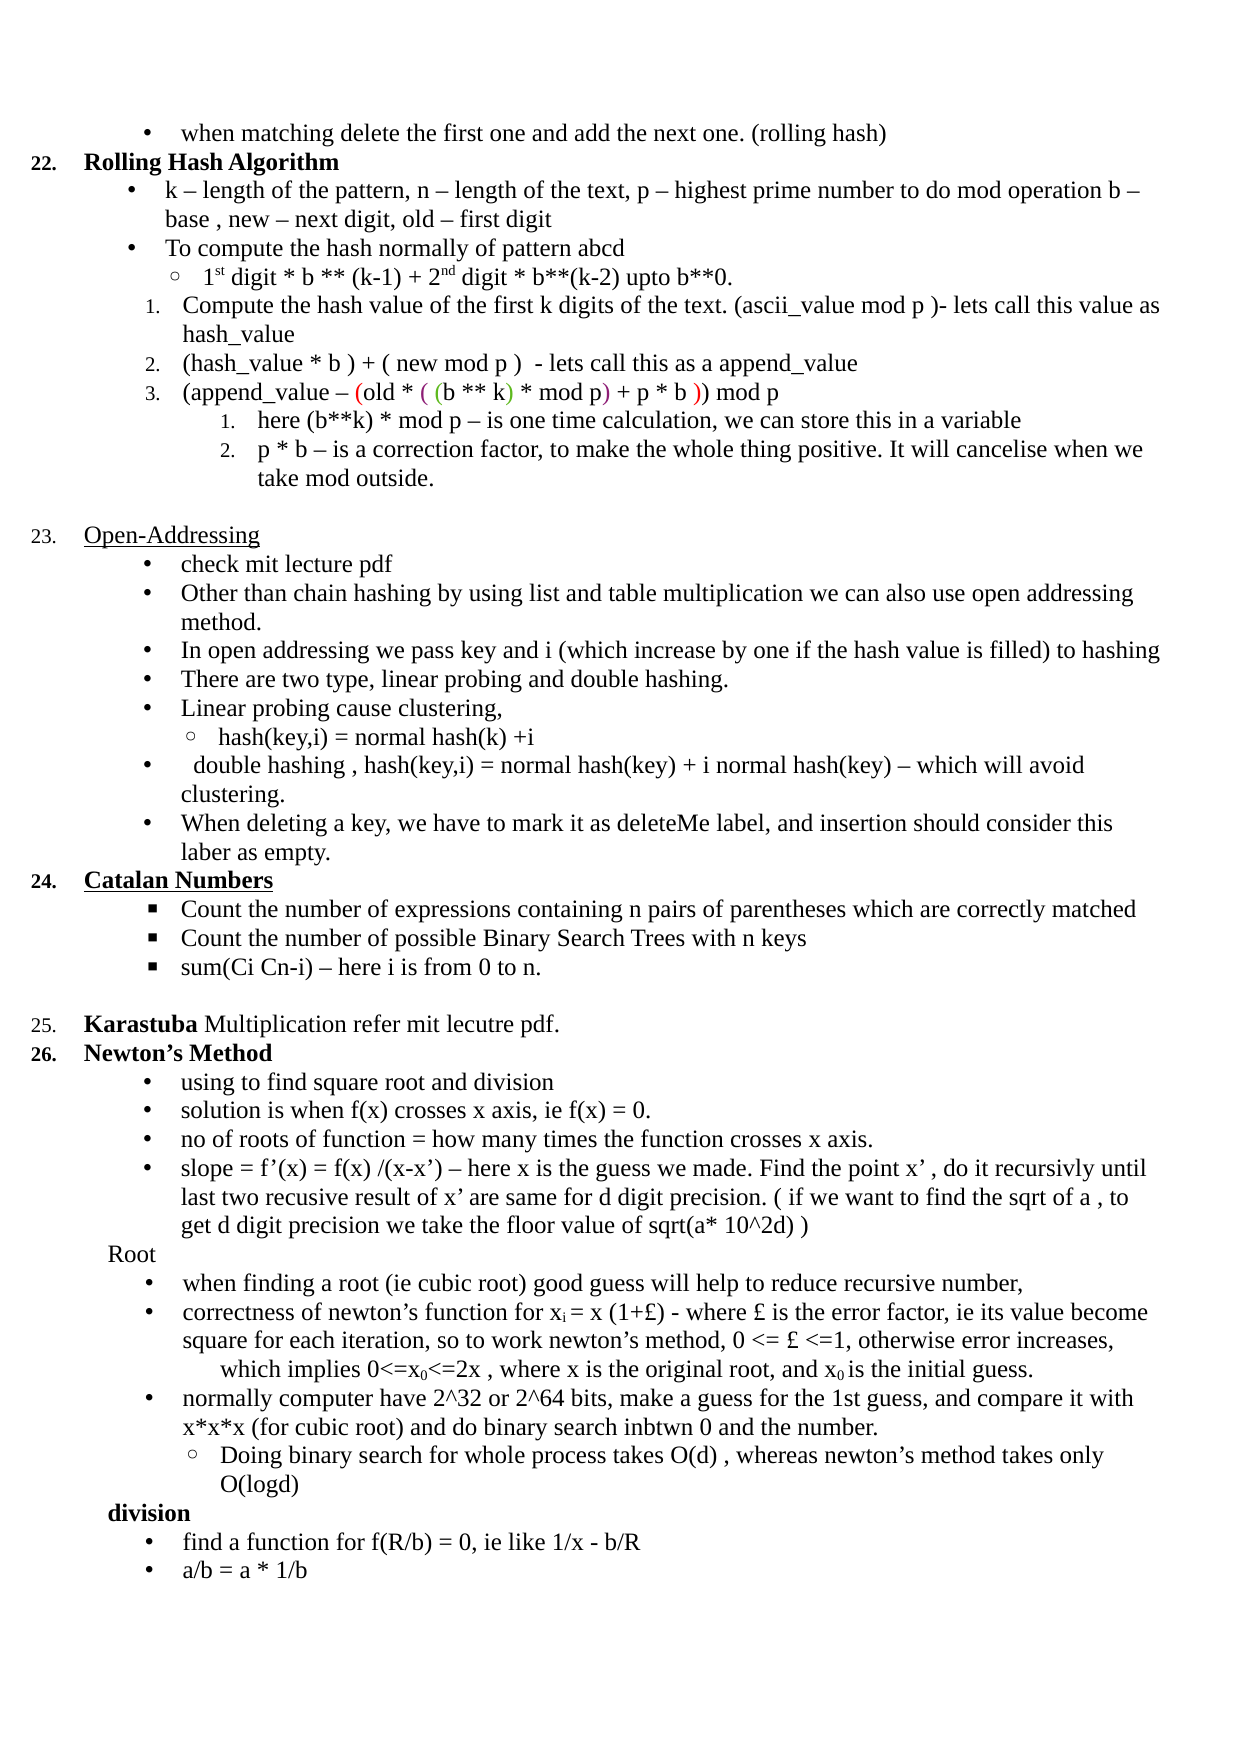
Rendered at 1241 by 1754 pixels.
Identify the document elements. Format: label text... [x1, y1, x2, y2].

list check mit lecture pdf [143, 549, 1164, 578]
list hash(key,i) = normal hash(k) +i [181, 722, 1164, 751]
list Newton’s Method [31, 1038, 1164, 1067]
list solution is when f(x) crosses x axis, ie f(x) = 0. [143, 1096, 1164, 1124]
text Root [107, 1239, 1164, 1268]
list When deleting a key, we have to mark it as deleteMe label, and insertion should consider this laber as empty. [143, 808, 1164, 866]
list Other than chain hashing by using list and table multiplication we can also use open addressing method. [143, 578, 1164, 636]
list slope = f’(x) = f(x) /(x-x’) – here x is the guess we made. Find the point x’ , do it recursivly until last two recusive result of x’ are same for d digit precision. ( if we want to find the sqrt of a , to get d digit precision we take the floor value of sqrt(a* 10^2d) ) [143, 1153, 1164, 1239]
list Compute the hash value of the first k digits of the text. (ascii_value mod p )- lets call this value as hash_value [145, 291, 1164, 348]
list 1st digit * b ** (k-1) + 2nd digit * b**(k-2) upto b**0. [165, 262, 1164, 291]
list no of roots of function = how many times the function crosses x axis. [143, 1124, 1164, 1153]
list which implies 0<=x0<=2x , where x is the original root, and x0 is the initial guess. [182, 1354, 1164, 1383]
list Count the number of expressions containing n pairs of parentheses which are correctly matched [143, 894, 1164, 923]
list There are two type, linear probing and double hashing. [143, 664, 1164, 693]
list when matching delete the first one and add the next one. (rolling hash) [143, 118, 1164, 147]
list Linear probing cause clustering, [143, 693, 1164, 722]
list Open-Addressing [31, 521, 1164, 549]
list (append_value – (old * ( (b ** k) * mod p) + p * b )) mod p [145, 377, 1164, 406]
list Count the number of possible Binary Search Trees with n keys [143, 923, 1164, 952]
list p * b – is a correction factor, to make the whole thing positive. It will cancelise when we take mod outside. [220, 434, 1164, 492]
text division [107, 1498, 1164, 1527]
list a/b = a * 1/b [145, 1556, 1164, 1584]
list (hash_value * b ) + ( new mod p ) - lets call this as a append_value [145, 348, 1164, 377]
list sum(Ci Cn-i) – here i is from 0 to n. [143, 952, 1164, 981]
list find a function for f(R/b) = 0, ie like 1/x - b/R [145, 1527, 1164, 1556]
list here (b**k) * mod p – is one time calculation, we can store this in a variable [220, 406, 1164, 434]
list Karastuba Multiplication refer mit lecutre pdf. [31, 1009, 1164, 1038]
list To compute the hash normally of pattern abcd [127, 233, 1164, 262]
list In open addressing we pass key and i (which increase by one if the hash value is filled) to hashing [143, 636, 1164, 664]
list Doing binary search for whole process takes O(d) , whereas newton’s method takes only O(logd) [182, 1441, 1164, 1498]
list Rolling Hash Algorithm [31, 147, 1164, 176]
list normally computer have 2^32 or 2^64 bits, make a guess for the 1st guess, and compare it with x*x*x (for cubic root) and do binary search inbtwn 0 and the number. [145, 1383, 1164, 1441]
list Catalan Numbers [31, 866, 1164, 894]
list k – length of the pattern, n – length of the text, p – highest prime number to do mod operation b – base , new – next digit, old – first digit [127, 176, 1164, 233]
list correctness of newton’s function for xi = x (1+£) - where £ is the error factor, ie its value become square for each iteration, so to work newton’s method, 0 <= £ <=1, otherwise error increases, [145, 1297, 1164, 1354]
list double hashing , hash(key,i) = normal hash(key) + i normal hash(key) – which will avoid clustering. [143, 751, 1164, 808]
list when finding a root (ie cubic root) good guess will help to reduce recursive number, [145, 1268, 1164, 1297]
list using to find square root and division [143, 1067, 1164, 1096]
